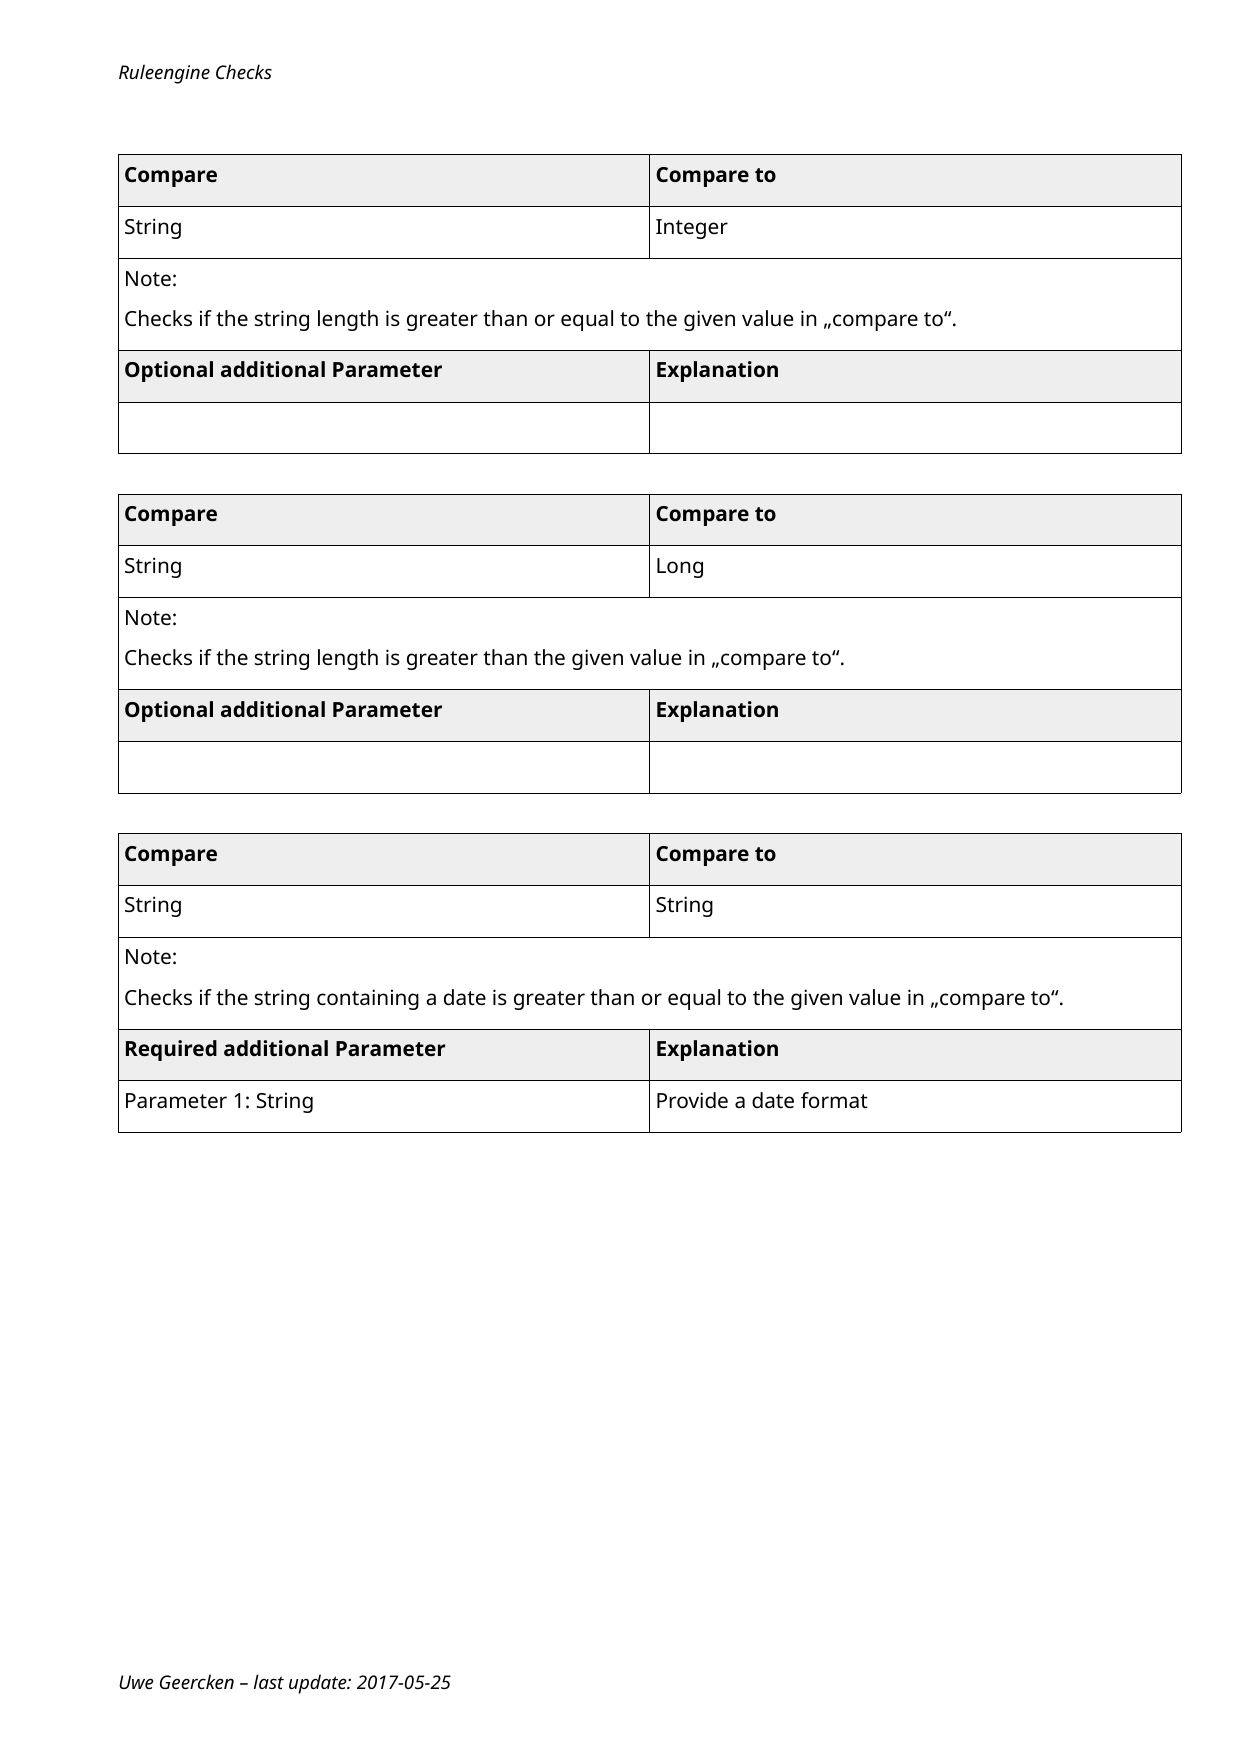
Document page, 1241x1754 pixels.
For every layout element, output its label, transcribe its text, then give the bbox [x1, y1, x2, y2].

table_cell String [119, 546, 649, 597]
table_header Compare to [650, 155, 1181, 206]
table_cell Provide a date format [650, 1081, 1181, 1132]
table_cell Explanation [650, 1030, 1181, 1080]
table_cell Note: Checks if the string containing a date is greater than or equal to the given value in „compare to“. [119, 938, 1181, 1028]
table_cell Integer [650, 207, 1181, 258]
table_cell [650, 742, 1181, 793]
table_cell Optional additional Parameter [119, 690, 649, 741]
table_cell Note: Checks if the string length is greater than or equal to the given value in „compare to“. [119, 259, 1181, 350]
table_cell Required additional Parameter [119, 1030, 649, 1080]
table_header Compare [119, 155, 649, 206]
table_header Compare [119, 834, 649, 885]
table_cell Note: Checks if the string length is greater than the given value in „compare to“. [119, 598, 1181, 689]
table_cell [119, 742, 649, 793]
table_header Compare [119, 495, 649, 545]
table_cell Parameter 1: String [119, 1081, 649, 1132]
table_cell Long [650, 546, 1181, 597]
table_header Compare to [650, 834, 1181, 885]
table_cell Explanation [650, 690, 1181, 741]
table_cell Optional additional Parameter [119, 351, 649, 402]
table_header Compare to [650, 495, 1181, 545]
table_cell Explanation [650, 351, 1181, 402]
table_cell String [650, 886, 1181, 937]
table_cell String [119, 886, 649, 937]
table_cell String [119, 207, 649, 258]
table_cell [650, 403, 1181, 453]
table_cell [119, 403, 649, 453]
